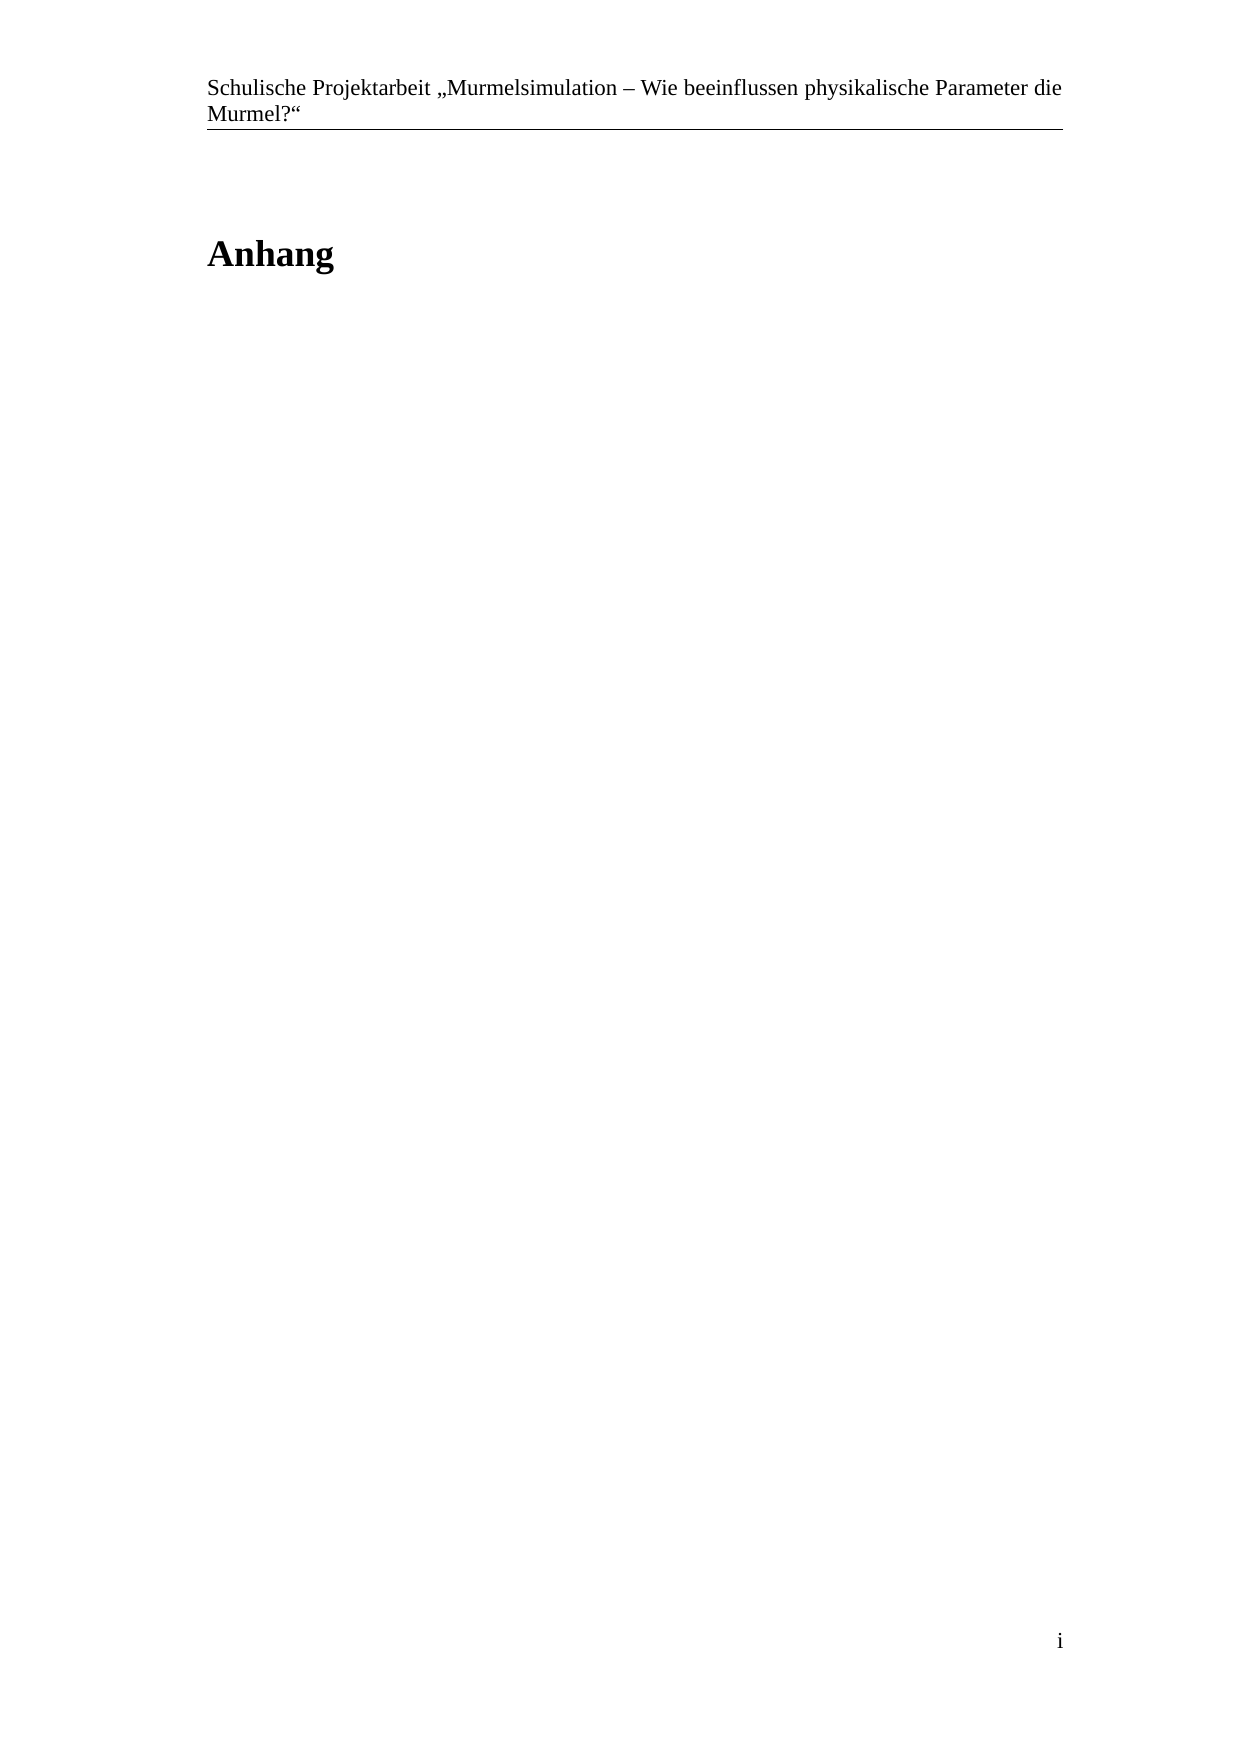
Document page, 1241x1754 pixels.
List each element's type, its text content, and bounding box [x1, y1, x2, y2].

subtitle Anhang [207, 232, 1063, 275]
